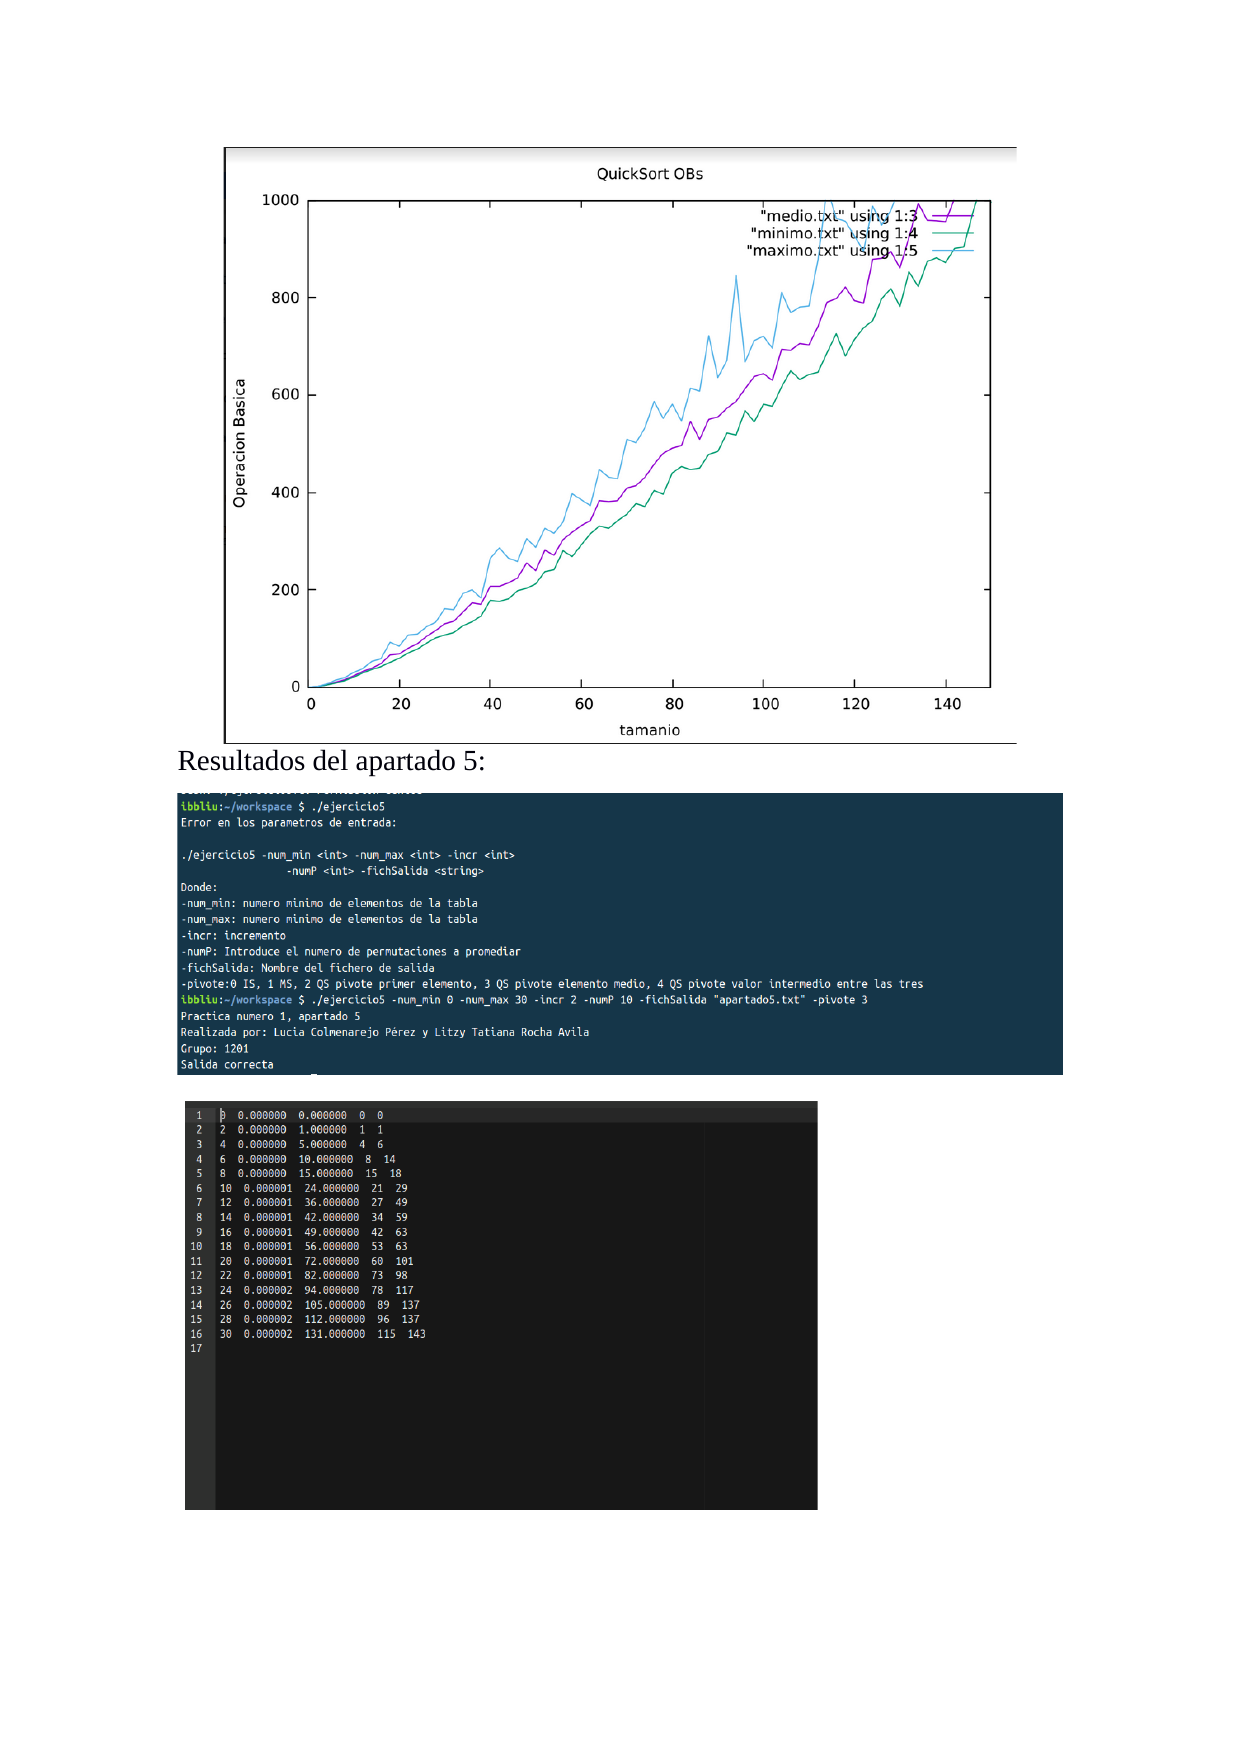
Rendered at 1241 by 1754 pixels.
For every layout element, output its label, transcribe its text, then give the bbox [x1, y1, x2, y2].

picture [177, 793, 1063, 1075]
picture [185, 1101, 818, 1510]
text Resultados del apartado 5: [177, 583, 1063, 777]
picture [223, 147, 1017, 744]
